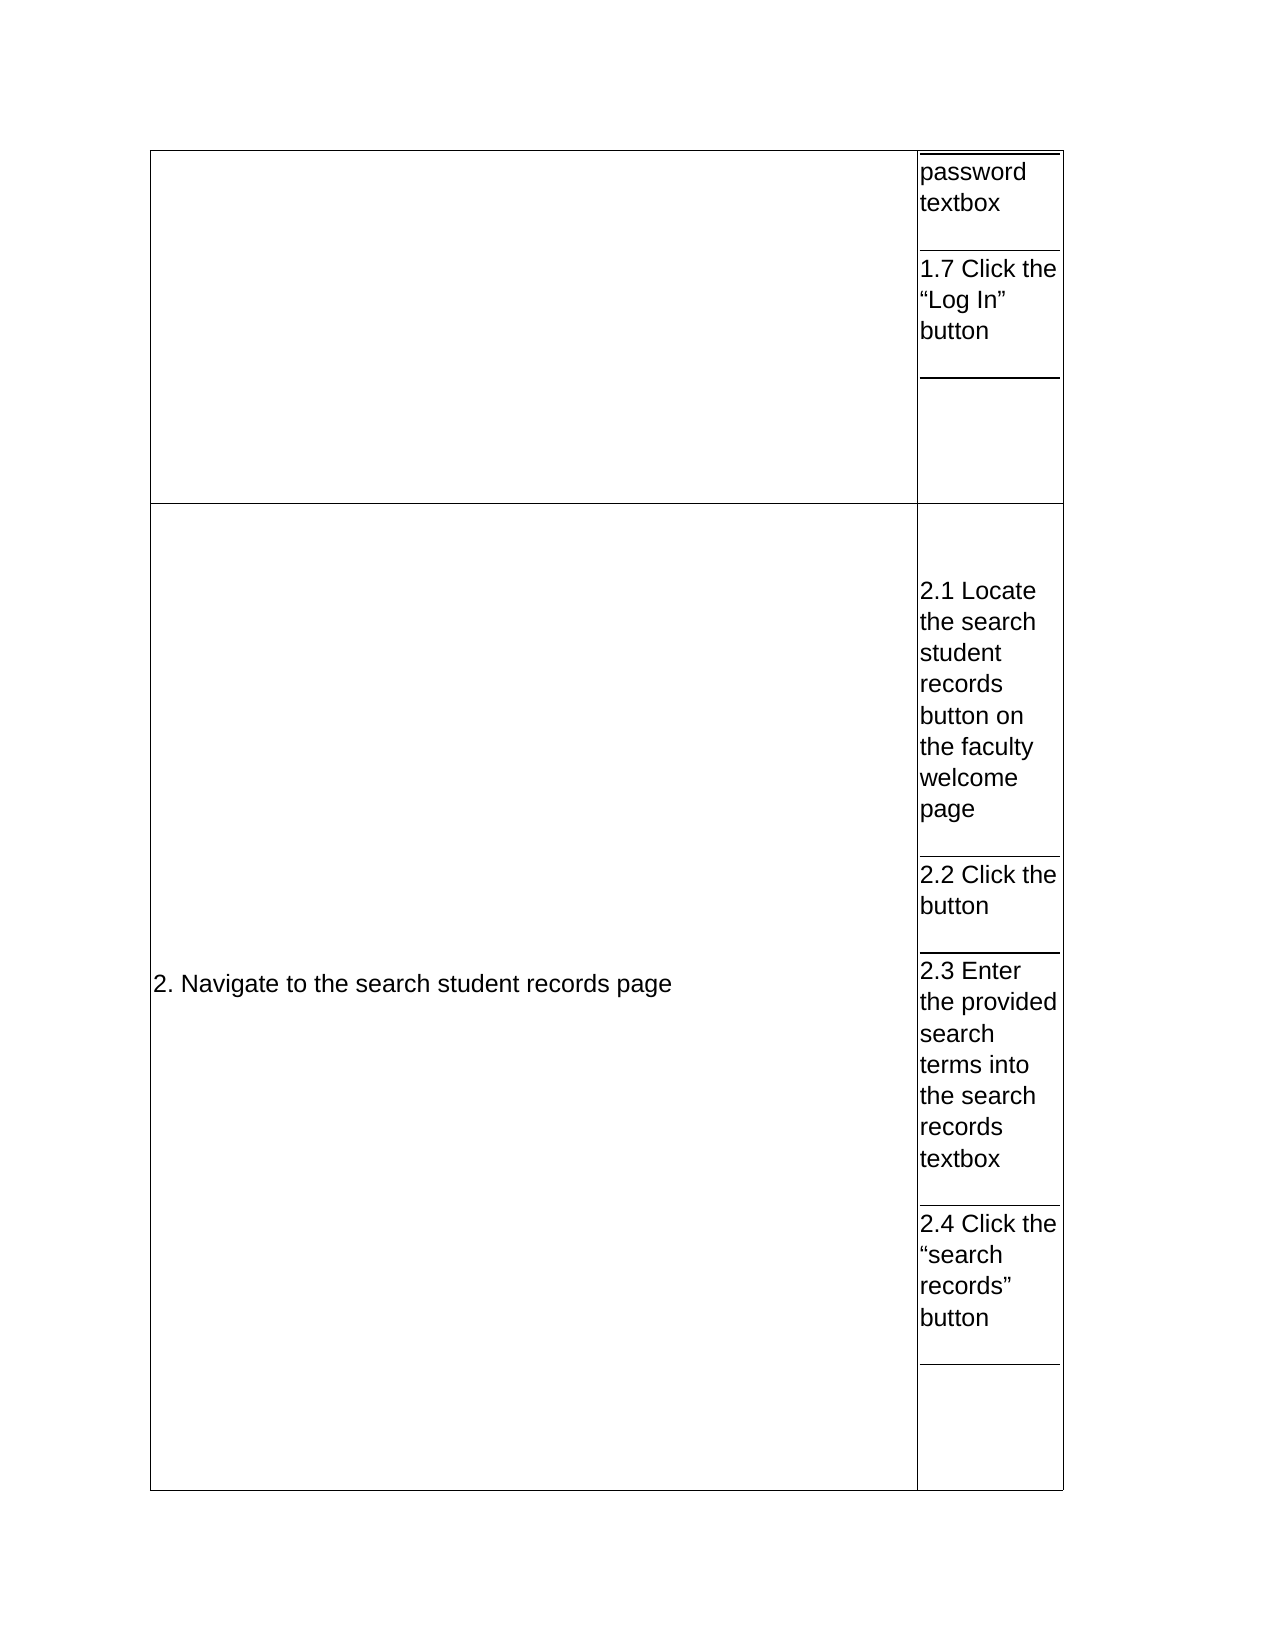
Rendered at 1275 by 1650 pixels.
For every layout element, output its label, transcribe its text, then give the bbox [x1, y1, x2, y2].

table_cell [918, 151, 1063, 503]
table_cell 1.7 Click the “Log In” button [920, 251, 1060, 377]
table_cell password textbox [920, 155, 1060, 249]
table_header 2.1 Locate the search student records button on the faculty welcome page [920, 573, 1060, 856]
table_cell 2. Navigate to the search student records page [151, 504, 917, 1490]
table_cell 2.3 Enter the provided search terms into the search records textbox [920, 954, 1060, 1205]
table_cell [918, 504, 1063, 1490]
table_cell [151, 151, 917, 503]
table_cell 2.2 Click the button [920, 857, 1060, 952]
table_cell [920, 1365, 1060, 1426]
table_cell 2.4 Click the “search records” button [920, 1206, 1060, 1364]
table_cell [920, 379, 1060, 439]
